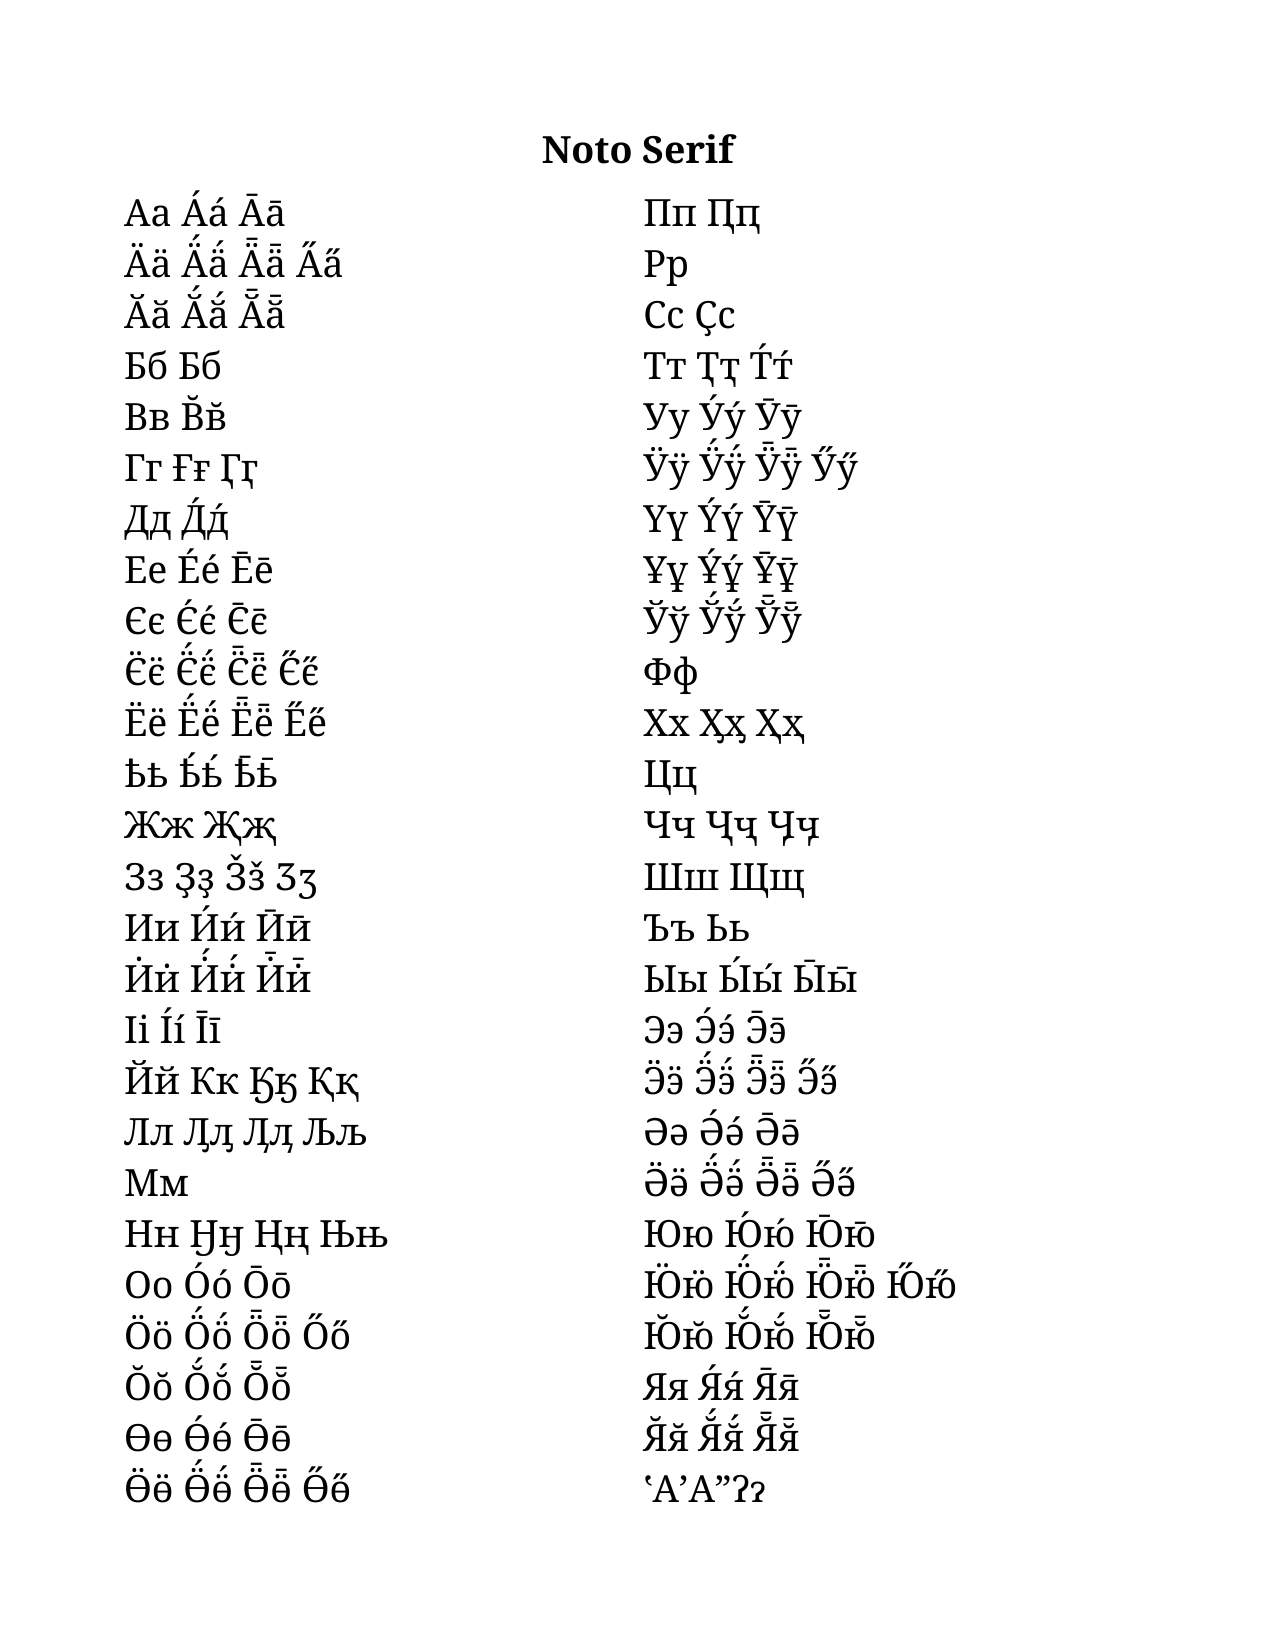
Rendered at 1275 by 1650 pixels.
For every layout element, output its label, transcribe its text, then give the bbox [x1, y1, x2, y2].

table_header Noto Serif [118, 118, 1157, 181]
table_cell Аа А́а́ А̄а̄ Ӓӓ Ӓ́ӓ́ Ӓ̄ӓ̄ А̋а̋ Ӑӑ Ӑ́ӑ́ Ӑ̄ӑ̄ Бб Бб Вв В̆в̆ Гг Ғғ Ӷӷ Дд Д́д́ Ее Е́е́ Е̄е̄ Єє Є́є́ Є̄є̄ Є̈є̈ Є̈́є̈́ Є̈̄є̈̄ Є̋є̋ Ёё Ё́ё́ Ё̄ё̄ Е̋е̋ Ҍҍ Ҍ́ҍ́ Ҍ̄ҍ̄ Жж Җҗ Зз Ҙҙ З̌з̌ Ӡӡ Ии И́и́ Ӣӣ И̇и̇ И̇́и̇́ И̇̄и̇̄ Іі І́і́ І̄і̄ Йй Кк Ӄӄ Ққ Лл Ԓԓ Ӆӆ Љљ Мм Нн Ӈӈ Ңң Њњ Оо О́о́ О̄о̄ Ӧӧ Ӧ́ӧ́ Ӧ̄ӧ̄ О̋о̋ О̆о̆ О̆́о̆́ О̆̄о̆̄ Өө Ө́ө́ Ө̄ө̄ Ӫӫ Ӫ́ӫ́ Ӫ̄ӫ̄ Ө̋ө̋ [118, 181, 637, 1519]
table_cell Пп Ԥԥ Рр Сс Ҫс Тт Ҭҭ Т́т́ Уу У́у́ Ӯӯ Ӱӱ Ӱ́ӱ́ Ӱ̄ӱ̄ Ӳӳ Үү Ү́ү́ Ү̄ү̄ Ұұ Ұ́ұ́ Ұ̄ұ̄ Ўў Ў́ў́ Ў̄ў̄ Фф Хх Ӽӽ Ҳҳ Цц Чч Ҷҷ Ӌӌ Шш Щщ Ъъ Ьь Ыы Ы́ы́ Ы̄ы̄ Ээ Э́э́ Э̄э̄ Ӭӭ Ӭ́ӭ́ Ӭ̄ӭ̄ Э̋э̋ Әә Ә́ә́ Ә̄ә̄ Ӛӛ Ӛ́ӛ́ Ӛ̄ӛ̄ Ә̋ә̋ Юю Ю́ю́ Ю̄ю̄ Ю̈ю̈ Ю̈́ю̈́ Ю̈̄ю̈̄ Ю̋ю̋ Ю̆ю̆ Ю̆́ю̆́ Ю̆̄ю̆̄ Яя Я́я́ Я̄я̄ Я̆я̆ Я̆́я̆́ Я̆̄я̆̄ ʽАʼАˮɁɂ [638, 181, 1157, 1519]
